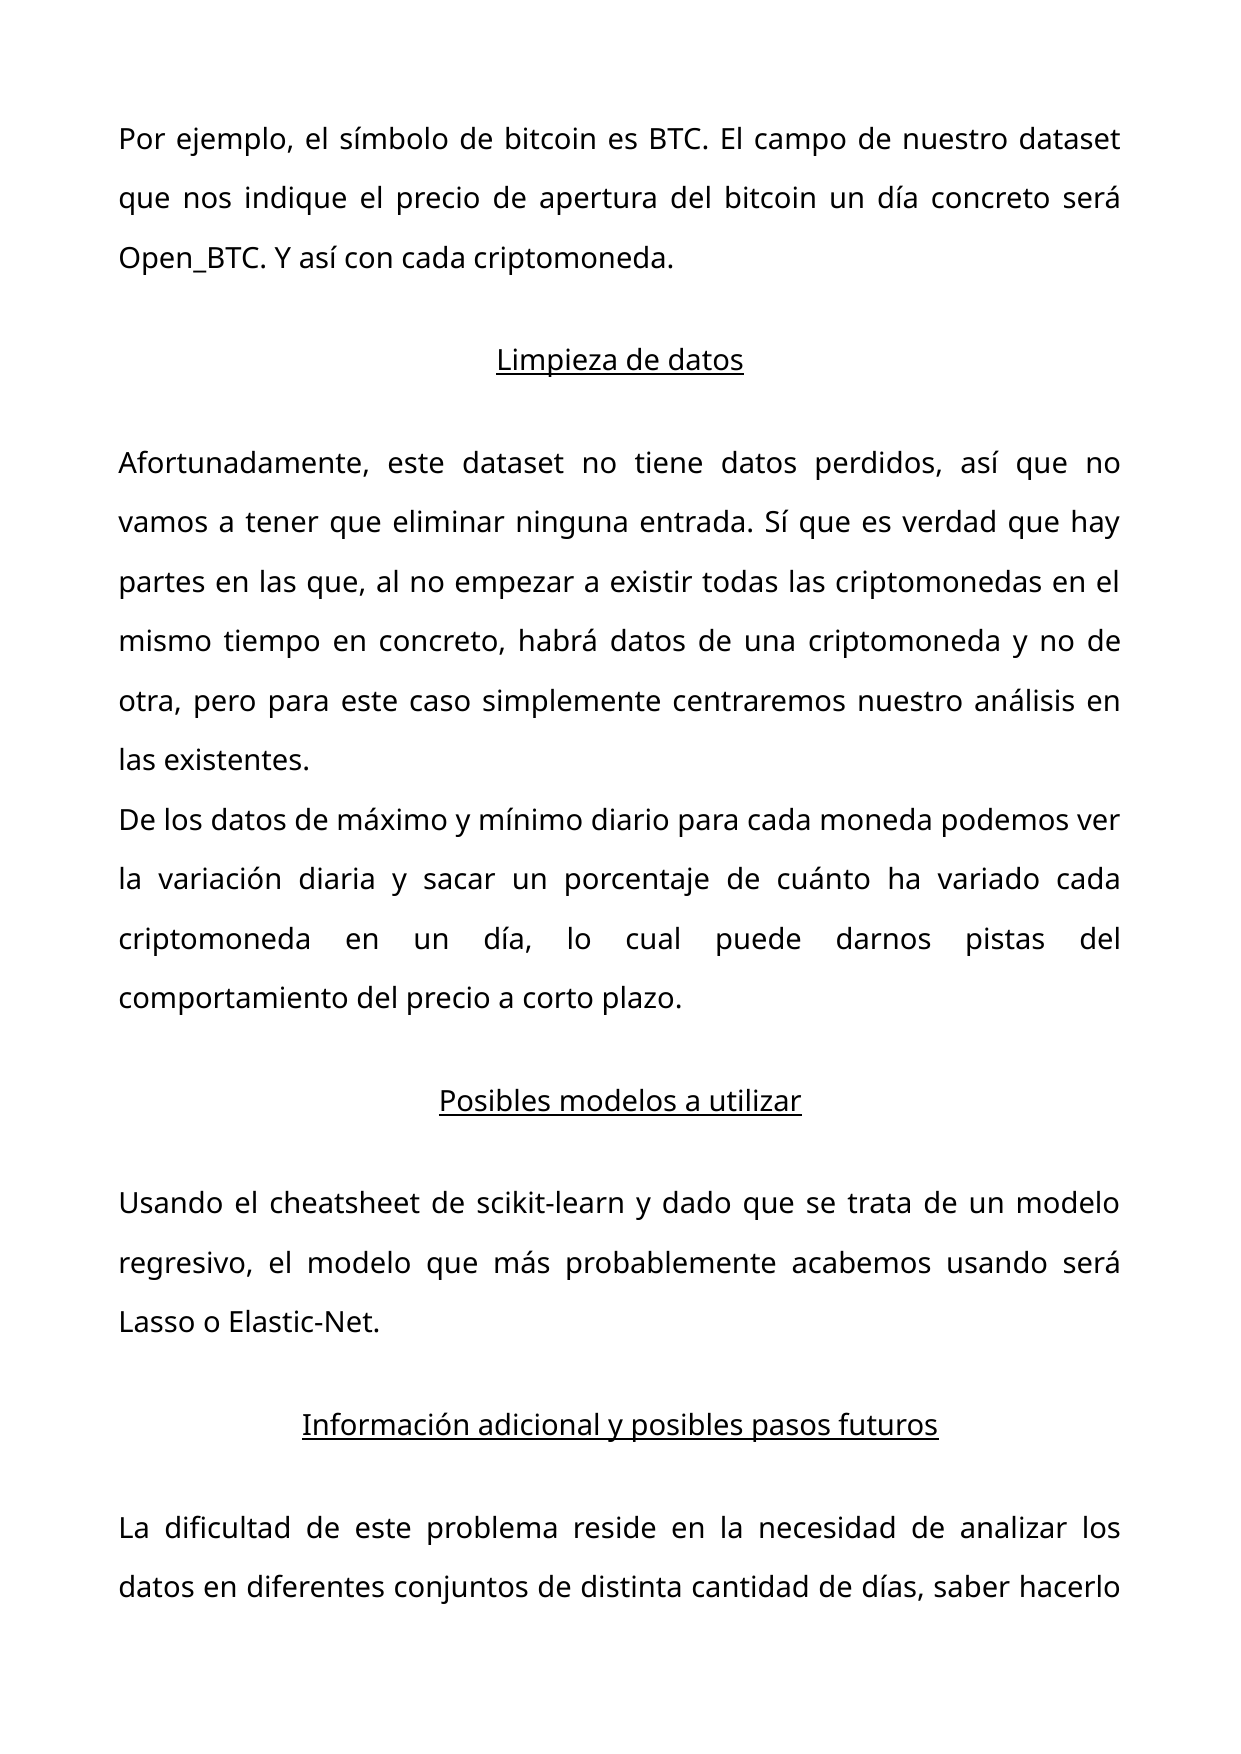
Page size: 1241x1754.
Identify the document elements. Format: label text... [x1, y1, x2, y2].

text Posibles modelos a utilizar [118, 1080, 1122, 1120]
text Por ejemplo, el símbolo de bitcoin es BTC. El campo de nuestro dataset que nos indique el precio de apertura del bitcoin un día concreto será Open_BTC. Y así con cada criptomoneda. [118, 118, 1122, 277]
text Limpieza de datos [118, 340, 1122, 379]
text Afortunadamente, este dataset no tiene datos perdidos, así que no vamos a tener que eliminar ninguna entrada. Sí que es verdad que hay partes en las que, al no empezar a existir todas las criptomonedas en el mismo tiempo en concreto, habrá datos de una criptomoneda y no de otra, pero para este caso simplemente centraremos nuestro análisis en las existentes. [118, 442, 1122, 779]
text La dificultad de este problema reside en la necesidad de analizar los datos en diferentes conjuntos de distinta cantidad de días, saber hacerlo [118, 1507, 1122, 1606]
text Información adicional y posibles pasos futuros [118, 1404, 1122, 1444]
text Usando el cheatsheet de scikit-learn y dado que se trata de un modelo regresivo, el modelo que más probablemente acabemos usando será Lasso o Elastic-Net. [118, 1183, 1122, 1341]
text De los datos de máximo y mínimo diario para cada moneda podemos ver la variación diaria y sacar un porcentaje de cuánto ha variado cada criptomoneda en un día, lo cual puede darnos pistas del comportamiento del precio a corto plazo. [118, 799, 1122, 1017]
